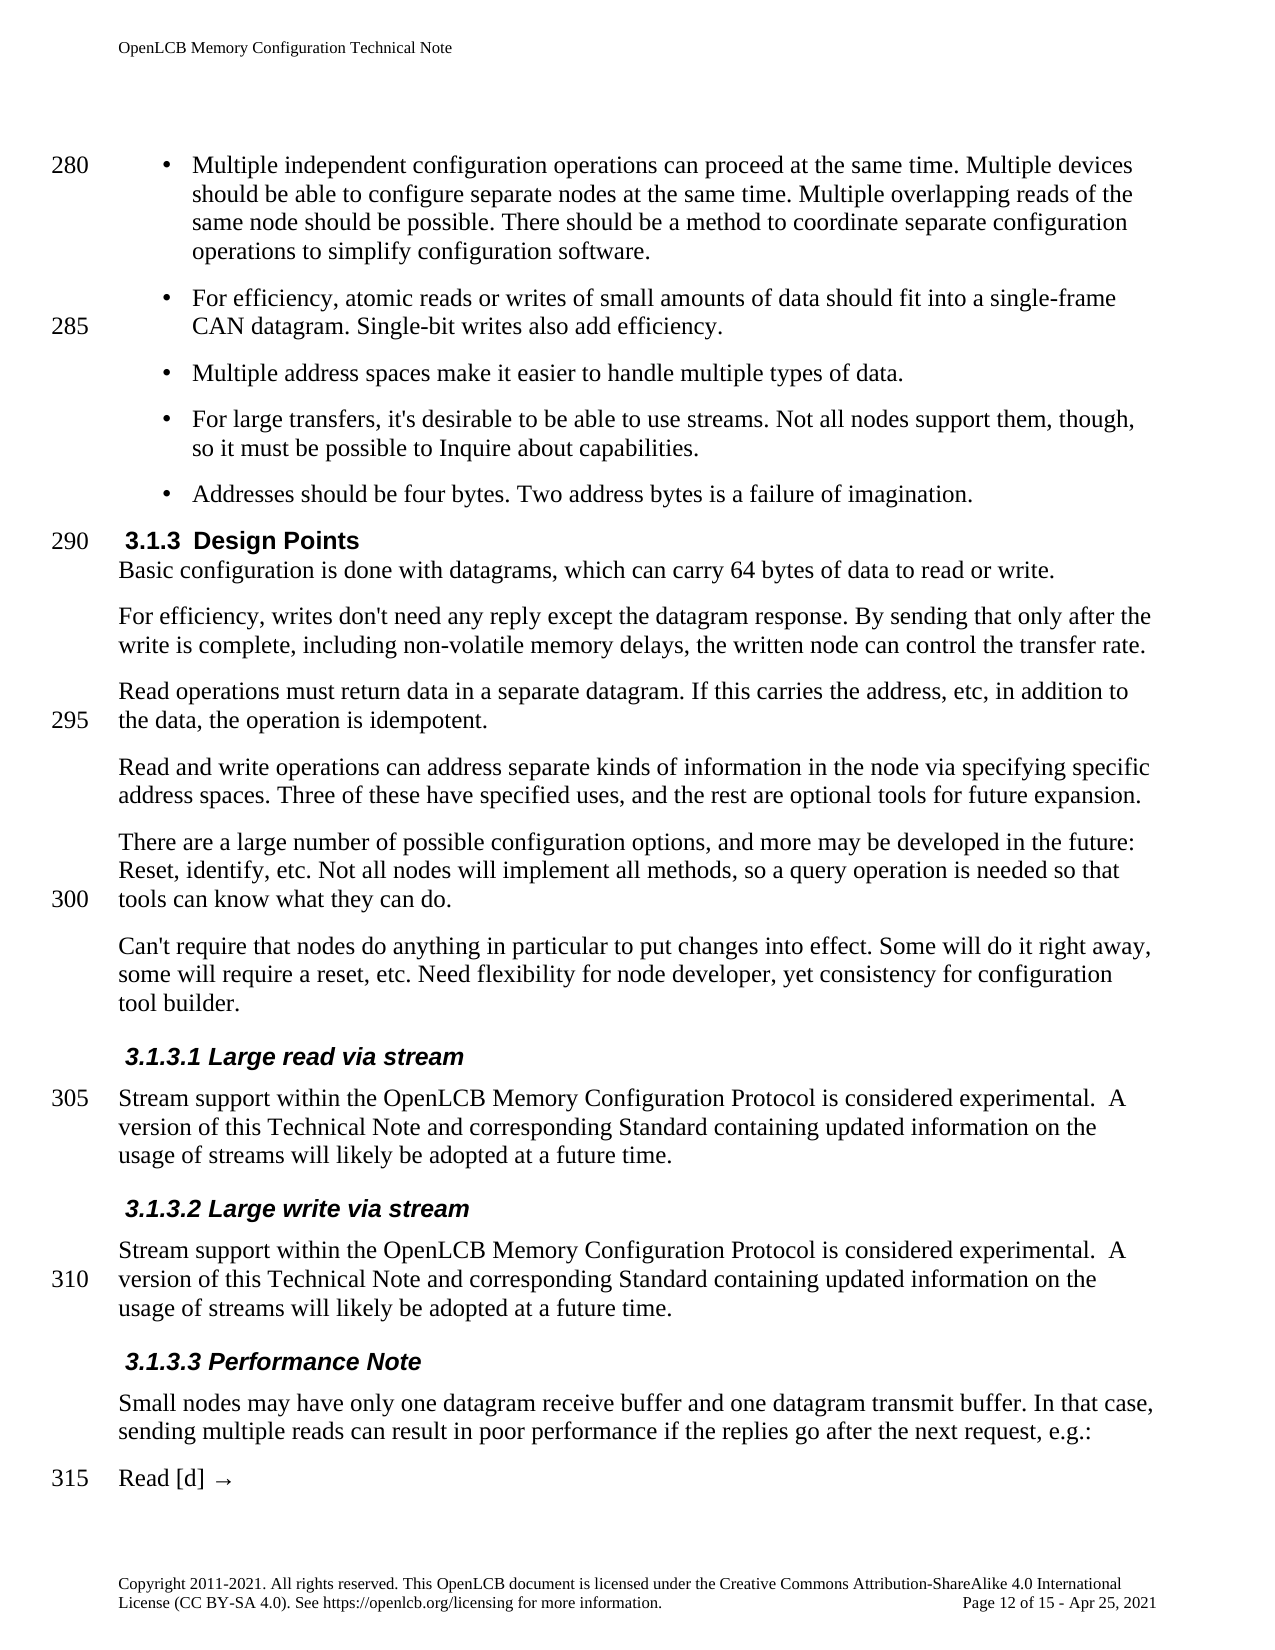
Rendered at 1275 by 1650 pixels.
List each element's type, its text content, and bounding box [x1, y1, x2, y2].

text Read [d] → [118, 1463, 1157, 1492]
text Basic configuration is done with datagrams, which can carry 64 bytes of data to read or write. [118, 555, 1157, 583]
text Stream support within the OpenLCB Memory Configuration Protocol is considered experimental. A version of this Technical Note and corresponding Standard containing updated information on the usage of streams will likely be adopted at a future time. [118, 1235, 1157, 1322]
list Multiple independent configuration operations can proceed at the same time. Multiple devices should be able to configure separate nodes at the same time. Multiple overlapping reads of the same node should be possible. There should be a method to coordinate separate configuration operations to simplify configuration software. [162, 150, 1157, 265]
text For efficiency, writes don't need any reply except the datagram response. By sending that only after the write is complete, including non-volatile memory delays, the written node can control the transfer rate. [118, 601, 1157, 659]
text Read operations must return data in a separate datagram. If this carries the address, etc, in addition to the data, the operation is idempotent. [118, 676, 1157, 734]
text Can't require that nodes do anything in particular to put changes into effect. Some will do it right away, some will require a reset, etc. Need flexibility for node developer, yet consistency for configuration tool builder. [118, 931, 1157, 1017]
subtitle Performance Note [118, 1347, 1157, 1375]
list Addresses should be four bytes. Two address bytes is a failure of imagination. [162, 479, 1157, 508]
subtitle Large read via stream [118, 1042, 1157, 1071]
list For large transfers, it's desirable to be able to use streams. Not all nodes support them, though, so it must be possible to Inquire about capabilities. [162, 404, 1157, 462]
list For efficiency, atomic reads or writes of small amounts of data should fit into a single-frame CAN datagram. Single-bit writes also add efficiency. [162, 283, 1157, 340]
text There are a large number of possible configuration options, and more may be developed in the future: Reset, identify, etc. Not all nodes will implement all methods, so a query operation is needed so that tools can know what they can do. [118, 827, 1157, 913]
text Read and write operations can address separate kinds of information in the node via specifying specific address spaces. Three of these have specified uses, and the rest are optional tools for future expansion. [118, 752, 1157, 809]
list Multiple address spaces make it easier to handle multiple types of data. [162, 358, 1157, 387]
text Stream support within the OpenLCB Memory Configuration Protocol is considered experimental. A version of this Technical Note and corresponding Standard containing updated information on the usage of streams will likely be adopted at a future time. [118, 1083, 1157, 1169]
subtitle Design Points [118, 526, 1157, 555]
text Small nodes may have only one datagram receive buffer and one datagram transmit buffer. In that case, sending multiple reads can result in poor performance if the replies go after the next request, e.g.: [118, 1388, 1157, 1445]
subtitle Large write via stream [118, 1194, 1157, 1223]
